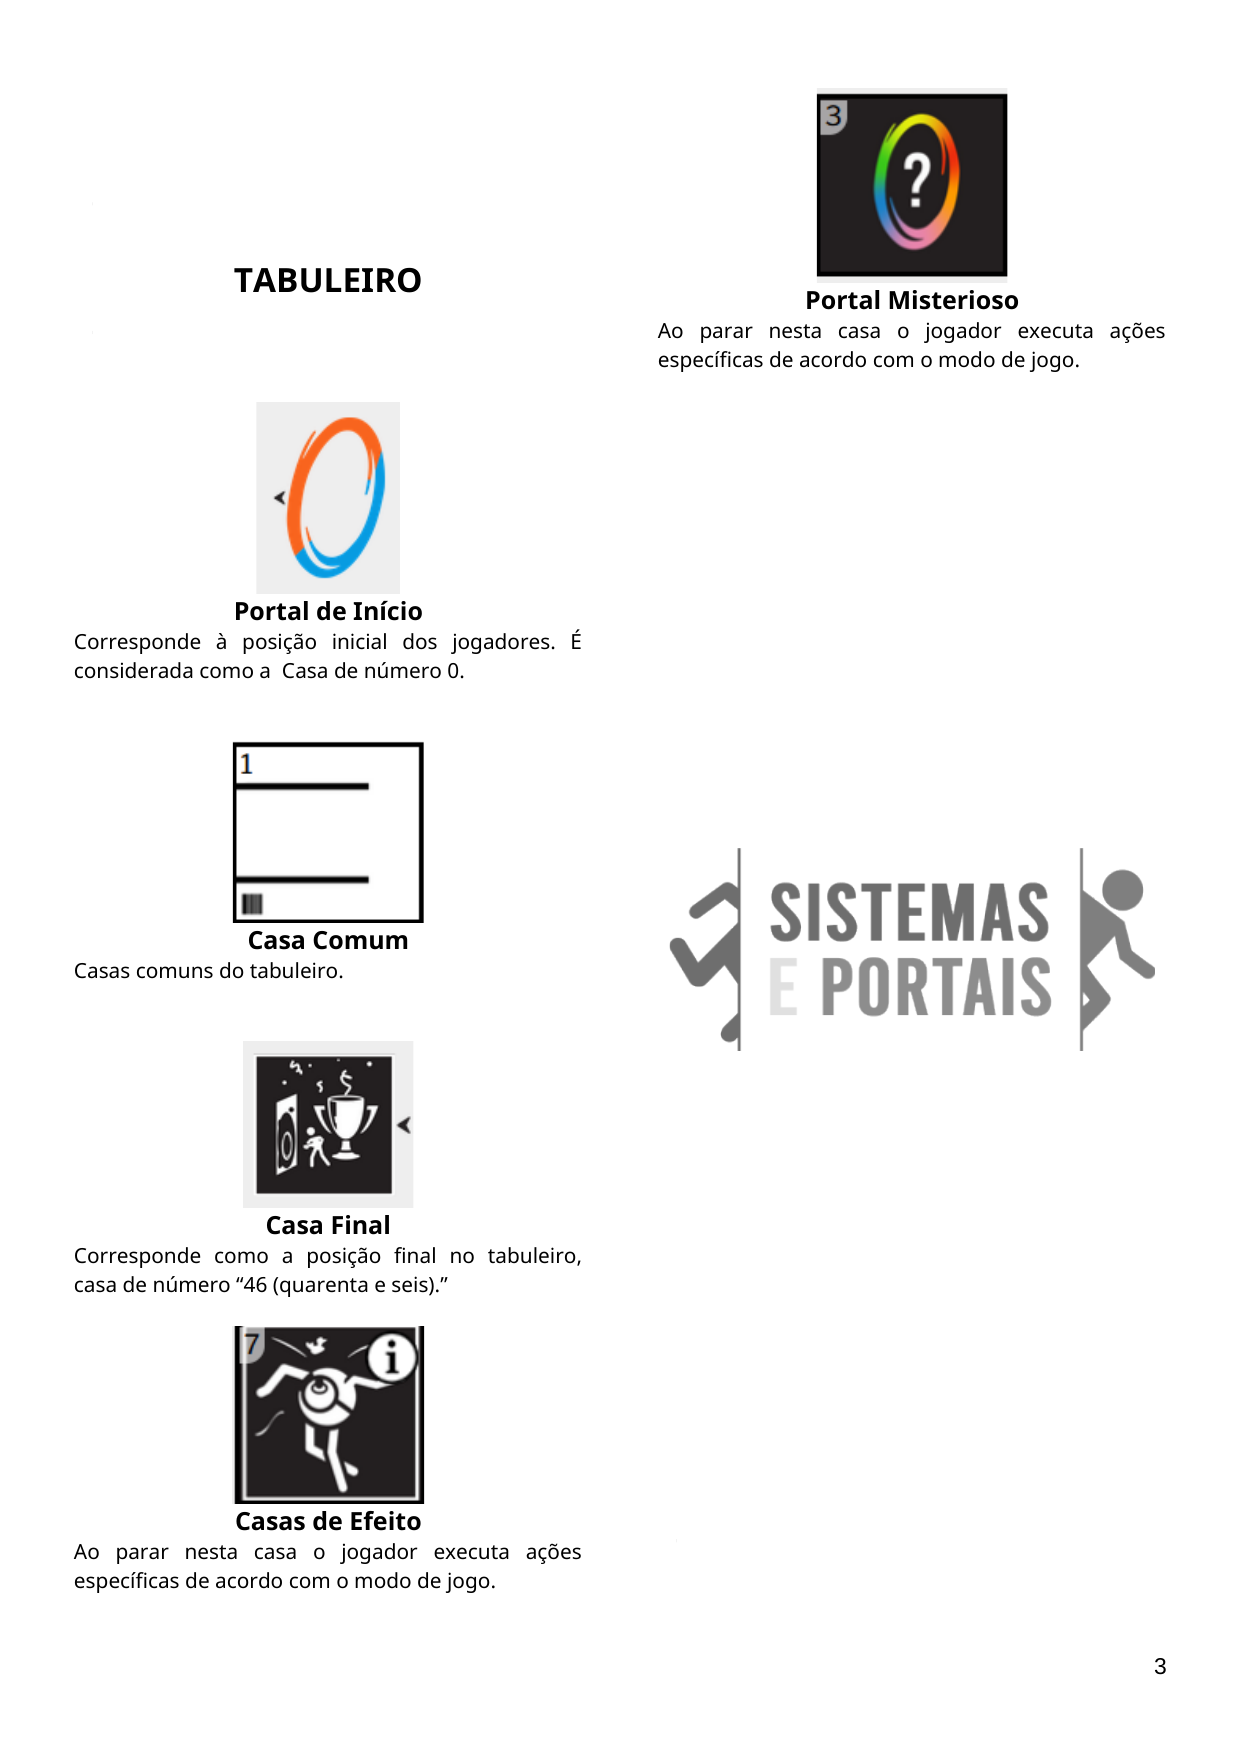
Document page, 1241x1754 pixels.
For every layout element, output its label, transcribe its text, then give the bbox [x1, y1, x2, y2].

picture [232, 741, 424, 923]
text Casa Comum [74, 922, 583, 956]
picture [816, 88, 1008, 283]
picture [256, 402, 400, 594]
text Portal Misterioso [658, 282, 1166, 316]
picture [243, 1041, 414, 1208]
text Corresponde à posição inicial dos jogadores. É considerada como a Casa de número 0. [74, 627, 583, 684]
picture [232, 1326, 425, 1504]
text Portal de Início [74, 593, 583, 627]
text Casa Final [74, 1207, 583, 1241]
picture [669, 848, 1155, 1051]
text Casas comuns do tabuleiro. [74, 956, 583, 985]
text Casas de Efeito [74, 1503, 583, 1537]
text Ao parar nesta casa o jogador executa ações específicas de acordo com o modo de jogo. [74, 1537, 583, 1594]
text Corresponde como a posição final no tabuleiro, casa de número “46 (quarenta e seis).” [74, 1241, 583, 1298]
subtitle TABULEIRO [74, 257, 583, 302]
text Ao parar nesta casa o jogador executa ações específicas de acordo com o modo de jogo. [658, 316, 1166, 373]
